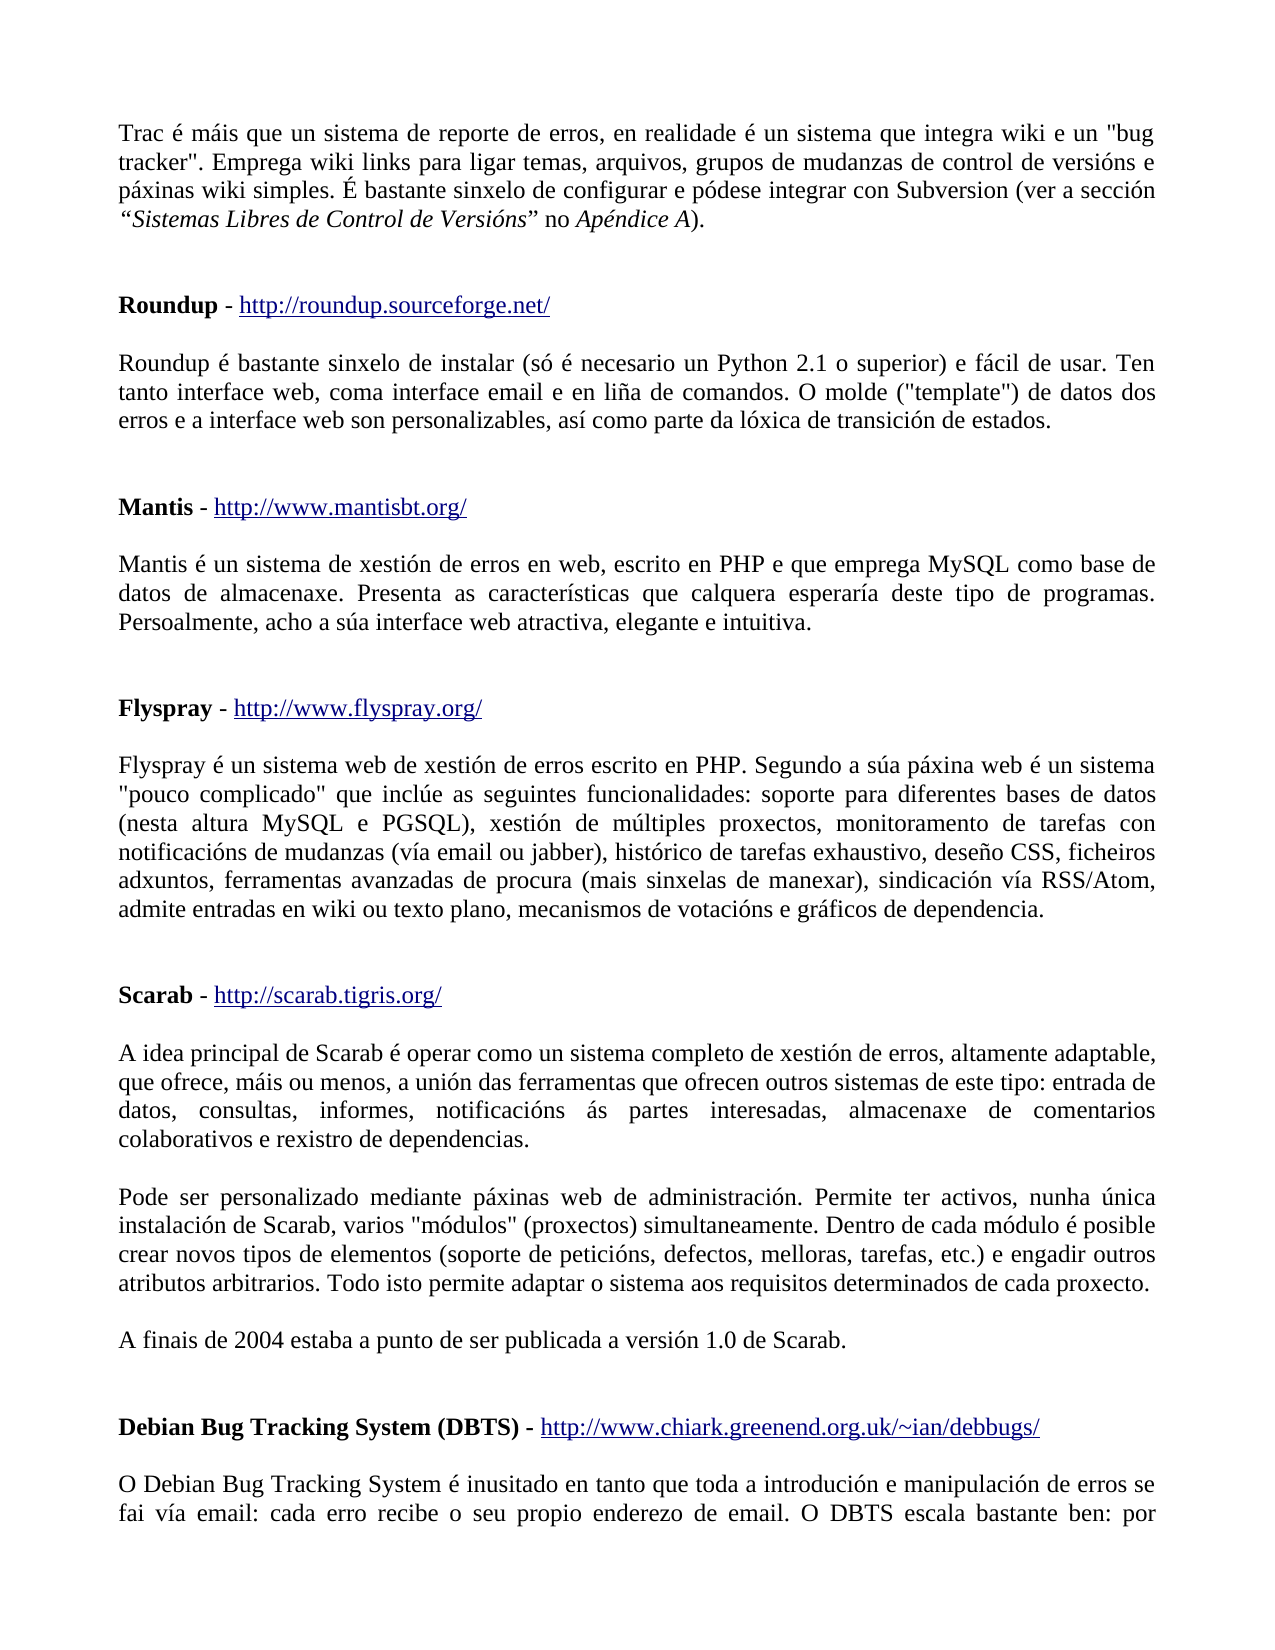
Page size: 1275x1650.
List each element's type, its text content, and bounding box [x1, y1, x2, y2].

text Scarab - http://scarab.tigris.org/ [118, 981, 1157, 1009]
text Flyspray - http://www.flyspray.org/ [118, 693, 1157, 722]
text A finais de 2004 estaba a punto de ser publicada a versión 1.0 de Scarab. [118, 1326, 1157, 1354]
text Flyspray é un sistema web de xestión de erros escrito en PHP. Segundo a súa páxina web é un sistema "pouco complicado" que inclúe as seguintes funcionalidades: soporte para diferentes bases de datos (nesta altura MySQL e PGSQL), xestión de múltiples proxectos, monitoramento de tarefas con notificacións de mudanzas (vía email ou jabber), histórico de tarefas exhaustivo, deseño CSS, ficheiros adxuntos, ferramentas avanzadas de procura (mais sinxelas de manexar), sindicación vía RSS/Atom, admite entradas en wiki ou texto plano, mecanismos de votacións e gráficos de dependencia. [118, 751, 1157, 923]
text Roundup - http://roundup.sourceforge.net/ [118, 291, 1157, 319]
text Pode ser personalizado mediante páxinas web de administración. Permite ter activos, nunha única instalación de Scarab, varios "módulos" (proxectos) simultaneamente. Dentro de cada módulo é posible crear novos tipos de elementos (soporte de peticións, defectos, melloras, tarefas, etc.) e engadir outros atributos arbitrarios. Todo isto permite adaptar o sistema aos requisitos determinados de cada proxecto. [118, 1182, 1157, 1297]
text Debian Bug Tracking System (DBTS) - http://www.chiark.greenend.org.uk/~ian/debbugs/ [118, 1412, 1157, 1441]
text Roundup é bastante sinxelo de instalar (só é necesario un Python 2.1 o superior) e fácil de usar. Ten tanto interface web, coma interface email e en liña de comandos. O molde ("template") de datos dos erros e a interface web son personalizables, así como parte da lóxica de transición de estados. [118, 348, 1157, 434]
text Mantis - http://www.mantisbt.org/ [118, 492, 1157, 521]
text A idea principal de Scarab é operar como un sistema completo de xestión de erros, altamente adaptable, que ofrece, máis ou menos, a unión das ferramentas que ofrecen outros sistemas de este tipo: entrada de datos, consultas, informes, notificacións ás partes interesadas, almacenaxe de comentarios colaborativos e rexistro de dependencias. [118, 1038, 1157, 1153]
text Mantis é un sistema de xestión de erros en web, escrito en PHP e que emprega MySQL como base de datos de almacenaxe. Presenta as características que calquera esperaría deste tipo de programas. Persoalmente, acho a súa interface web atractiva, elegante e intuitiva. [118, 549, 1157, 636]
text Trac é máis que un sistema de reporte de erros, en realidade é un sistema que integra wiki e un "bug tracker". Emprega wiki links para ligar temas, arquivos, grupos de mudanzas de control de versións e páxinas wiki simples. É bastante sinxelo de configurar e pódese integrar con Subversion (ver a sección “Sistemas Libres de Control de Versións” no Apéndice A). [118, 118, 1157, 233]
text O Debian Bug Tracking System é inusitado en tanto que toda a introdución e manipulación de erros se fai vía email: cada erro recibe o seu propio enderezo de email. O DBTS escala bastante ben: por [118, 1469, 1157, 1527]
